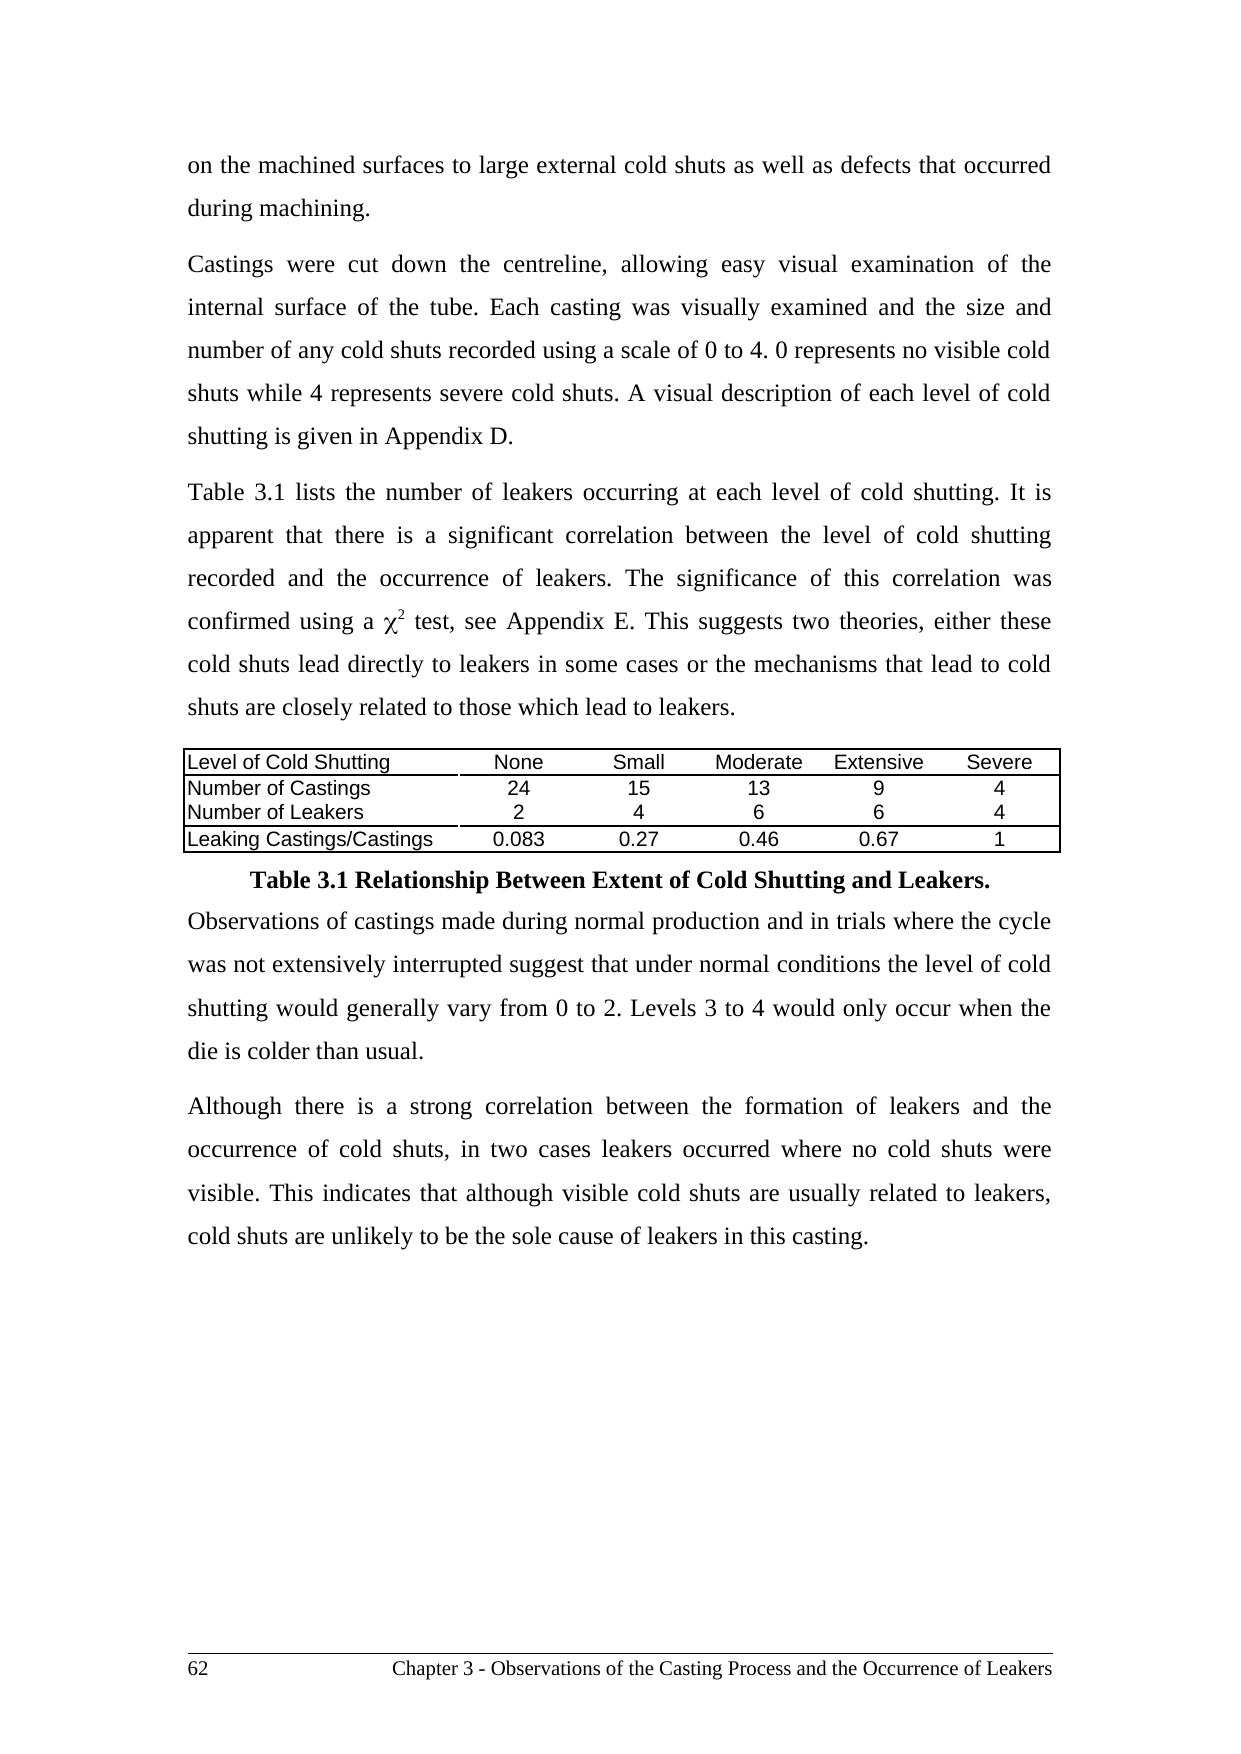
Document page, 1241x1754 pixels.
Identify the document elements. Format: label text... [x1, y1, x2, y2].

text Although there is a strong correlation between the formation of leakers and the occurrence of cold shuts, in two cases leakers occurred where no cold shuts were visible. This indicates that although visible cold shuts are usually related to leakers, cold shuts are unlikely to be the sole cause of leakers in this casting. [187, 1091, 1053, 1249]
table_header Extensive [819, 750, 939, 774]
text Table 3.1 Relationship Between Extent of Cold Shutting and Leakers. [187, 865, 1053, 894]
table_header None [459, 750, 579, 774]
table_cell Number of Leakers [185, 800, 459, 825]
table_cell 9 [819, 776, 939, 799]
table_cell 15 [579, 776, 699, 799]
table_cell 2 [459, 800, 579, 825]
text Table 3 .1 lists the number of leakers occurring at each level of cold shutting. It is apparent that there is a significant correlation between the level of cold shutting recorded and the occurrence of leakers. The significance of this correlation was confirmed using a c2 test, see Appendix E. This suggests two theories, either these cold shuts lead directly to leakers in some cases or the mechanisms that lead to cold shuts are closely related to those which lead to leakers. [187, 477, 1053, 721]
text Castings were cut down the centreline, allowing easy visual examination of the internal surface of the tube. Each casting was visually examined and the size and number of any cold shuts recorded using a scale of 0 to 4. 0 represents no visible cold shuts while 4 represents severe cold shuts. A visual description of each level of cold shutting is given in Appendix D. [187, 249, 1053, 450]
table_cell 13 [699, 776, 819, 799]
table_cell Leaking Castings/Castings [185, 827, 459, 851]
table_cell 4 [579, 800, 699, 825]
table_cell 0.083 [459, 827, 579, 851]
table_cell 6 [699, 800, 819, 825]
text on the machined surfaces to large external cold shuts as well as defects that occurred during machining. [187, 150, 1053, 222]
table_cell 0.67 [819, 827, 939, 851]
table_header Level of Cold Shutting [185, 750, 459, 774]
table_cell 4 [939, 800, 1059, 825]
table_header Severe [939, 750, 1059, 774]
table_header Small [579, 750, 699, 774]
table_cell 0.46 [699, 827, 819, 851]
table_cell 6 [819, 800, 939, 825]
table_header Moderate [699, 750, 819, 774]
table_cell 0.27 [579, 827, 699, 851]
table_cell 1 [939, 827, 1059, 851]
text Observations of castings made during normal production and in trials where the cycle was not extensively interrupted suggest that under normal conditions the level of cold shutting would generally vary from 0 to 2. Levels 3 to 4 would only occur when the die is colder than usual. [187, 906, 1053, 1064]
table_cell 24 [459, 776, 579, 799]
table_cell Number of Castings [185, 776, 459, 799]
table_cell 4 [939, 776, 1059, 799]
